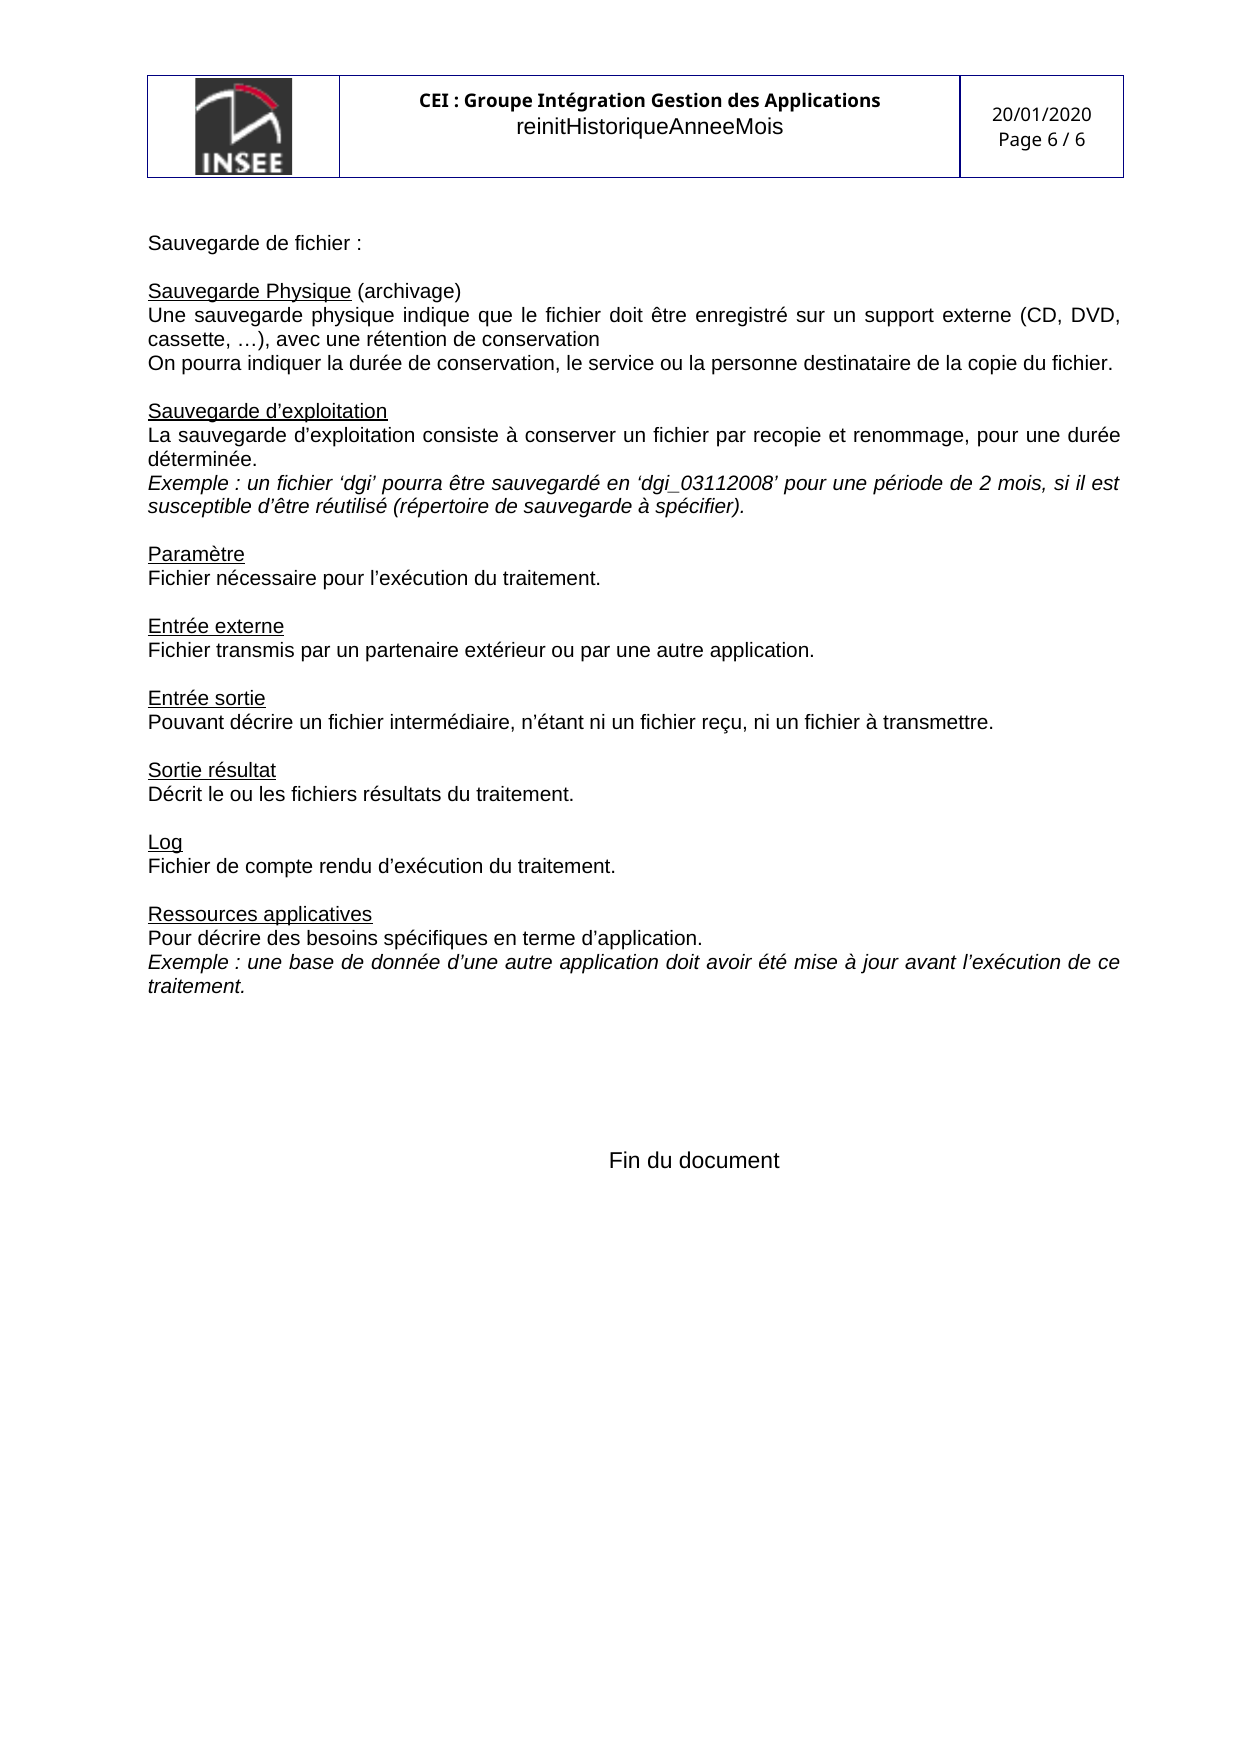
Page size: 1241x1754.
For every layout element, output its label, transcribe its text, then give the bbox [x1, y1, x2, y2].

text Entrée sortie [148, 686, 1122, 710]
text On pourra indiquer la durée de conservation, le service ou la personne destinataire de la copie du fichier. [148, 351, 1122, 374]
text Ressources applicatives [148, 902, 1122, 926]
text Exemple : une base de donnée d’une autre application doit avoir été mise à jour avant l’exécution de ce traitement. [148, 949, 1122, 997]
text Fin du document [266, 1147, 1122, 1173]
text Sauvegarde Physique (archivage) [148, 279, 1122, 303]
text Exemple : un fichier ‘dgi’ pourra être sauvegardé en ‘dgi_03112008’ pour une période de 2 mois, si il est susceptible d’être réutilisé (répertoire de sauvegarde à spécifier). [148, 470, 1122, 518]
text Une sauvegarde physique indique que le fichier doit être enregistré sur un support externe (CD, DVD, cassette, …), avec une rétention de conservation [148, 303, 1122, 351]
text Pouvant décrire un fichier intermédiaire, n’étant ni un fichier reçu, ni un fichier à transmettre. [148, 710, 1122, 734]
text La sauvegarde d’exploitation consiste à conserver un fichier par recopie et renommage, pour une durée déterminée. [148, 422, 1122, 470]
picture [195, 78, 293, 175]
text Fichier transmis par un partenaire extérieur ou par une autre application. [148, 638, 1122, 662]
text Sortie résultat [148, 758, 1122, 782]
text Entrée externe [148, 614, 1122, 638]
text Sauvegarde d’exploitation [148, 398, 1122, 422]
text Sauvegarde de fichier : [148, 231, 1122, 255]
text Log [148, 830, 1122, 854]
text Fichier de compte rendu d’exécution du traitement. [148, 854, 1122, 878]
text Fichier nécessaire pour l’exécution du traitement. [148, 566, 1122, 590]
text Décrit le ou les fichiers résultats du traitement. [148, 782, 1122, 806]
text Paramètre [148, 542, 1122, 566]
text Pour décrire des besoins spécifiques en terme d’application. [148, 926, 1122, 949]
